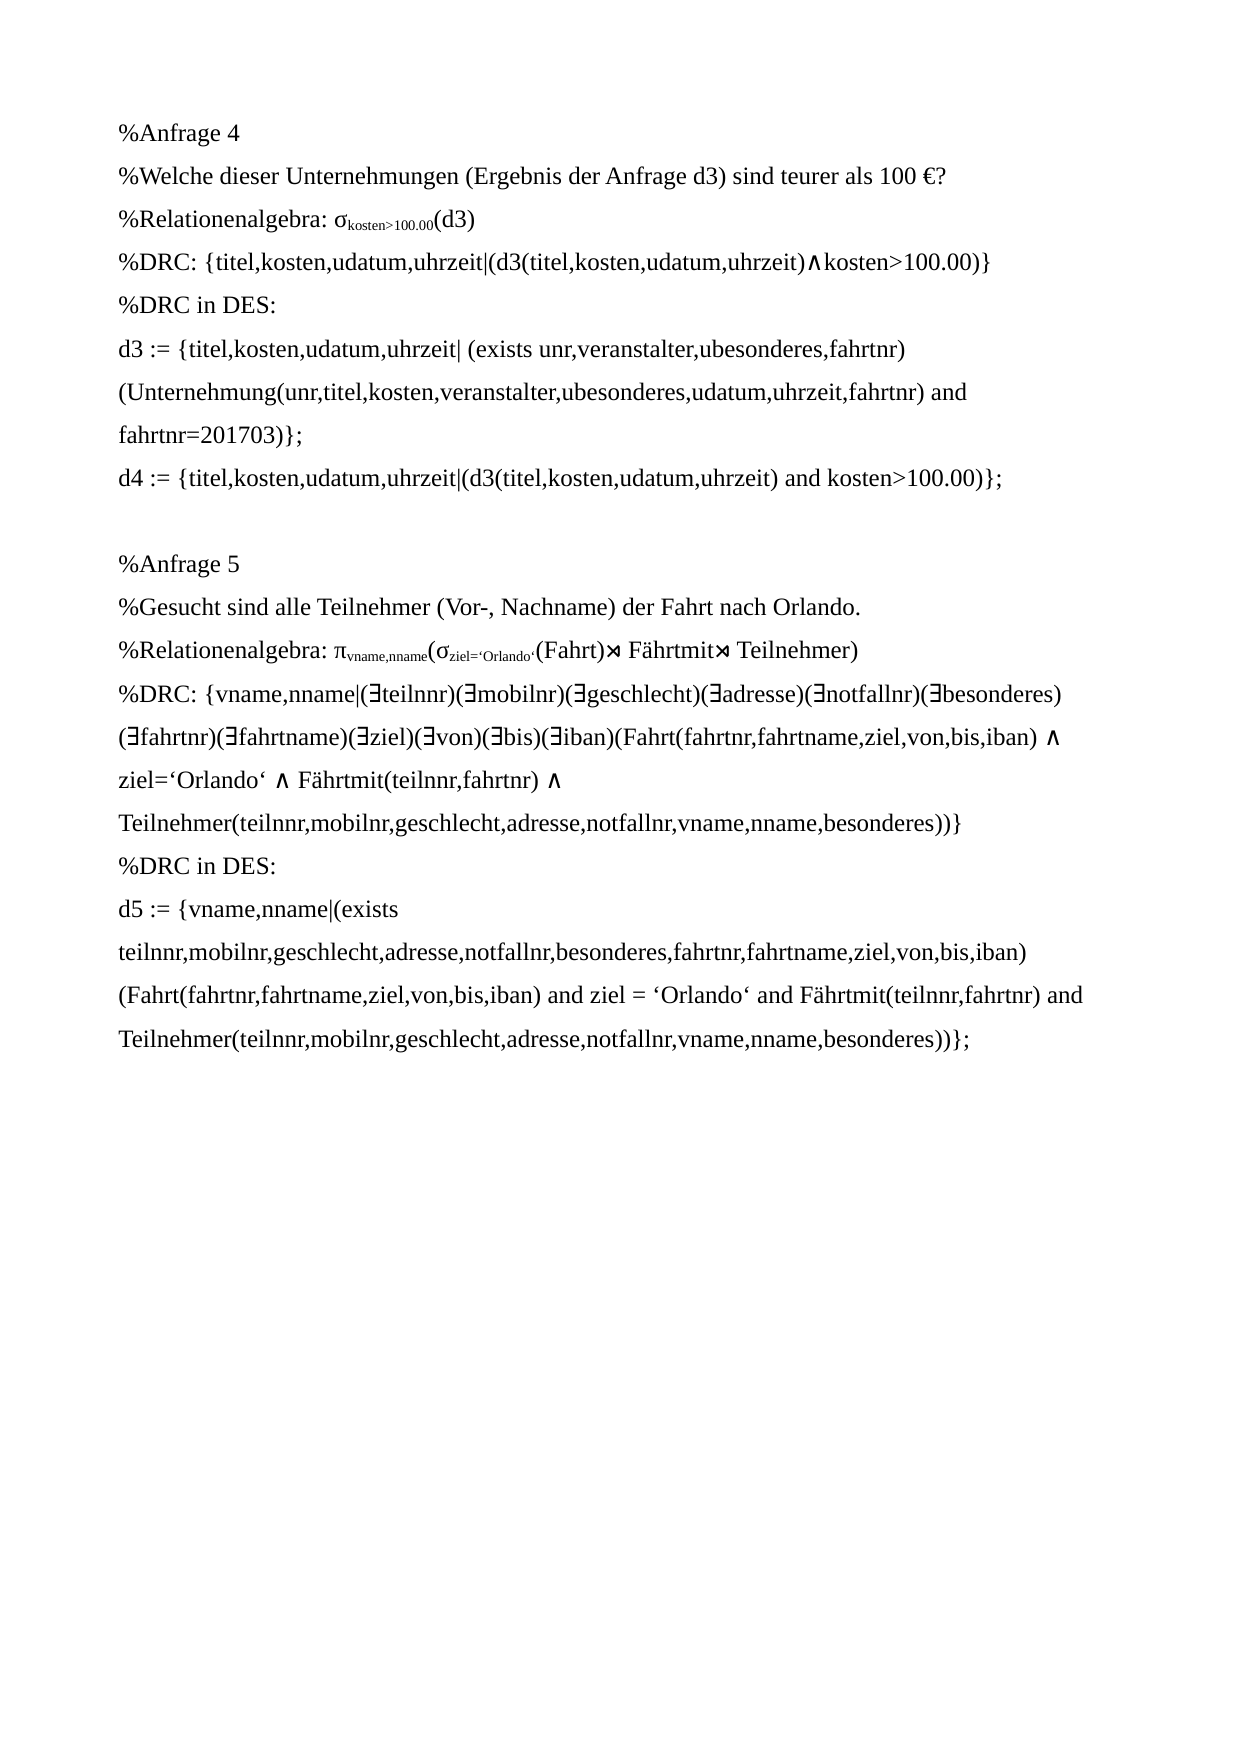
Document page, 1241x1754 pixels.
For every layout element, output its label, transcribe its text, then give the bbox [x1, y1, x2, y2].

text %Relationenalgebra: σkosten>100.00(d3) [118, 204, 1122, 233]
text %Anfrage 4 [118, 118, 1122, 147]
text %DRC in DES: [118, 851, 1122, 880]
text %Welche dieser Unternehmungen (Ergebnis der Anfrage d3) sind teurer als 100 €? [118, 161, 1122, 190]
text d5 := {vname,nname|(exists teilnnr,mobilnr,geschlecht,adresse,notfallnr,besonderes,fahrtnr,fahrtname,ziel,von,bis,iban)(Fahrt(fahrtnr,fahrtname,ziel,von,bis,iban) and ziel = ‘Orlando‘ and Fährtmit(teilnnr,fahrtnr) and Teilnehmer(teilnnr,mobilnr,geschlecht,adresse,notfallnr,vname,nname,besonderes))}; [118, 894, 1122, 1052]
text d4 := {titel,kosten,udatum,uhrzeit|(d3(titel,kosten,udatum,uhrzeit) and kosten>100.00)}; [118, 463, 1122, 492]
text %Gesucht sind alle Teilnehmer (Vor-, Nachname) der Fahrt nach Orlando. [118, 592, 1122, 621]
text %DRC: {titel,kosten,udatum,uhrzeit|(d3(titel,kosten,udatum,uhrzeit)∧kosten>100.00)} [118, 247, 1122, 276]
text d3 := {titel,kosten,udatum,uhrzeit| (exists unr,veranstalter,ubesonderes,fahrtnr)(Unternehmung(unr,titel,kosten,veranstalter,ubesonderes,udatum,uhrzeit,fahrtnr) and fahrtnr=201703)}; [118, 334, 1122, 449]
text %DRC in DES: [118, 291, 1122, 319]
text %Anfrage 5 [118, 549, 1122, 578]
text %DRC: {vname,nname|(∃teilnnr)(∃mobilnr)(∃geschlecht)(∃adresse)(∃notfallnr)(∃besonderes)(∃fahrtnr)(∃fahrtname)(∃ziel)(∃von)(∃bis)(∃iban)(Fahrt(fahrtnr,fahrtname,ziel,von,bis,iban) ∧ ziel=‘Orlando‘ ∧ Fährtmit(teilnnr,fahrtnr) ∧ Teilnehmer(teilnnr,mobilnr,geschlecht,adresse,notfallnr,vname,nname,besonderes))} [118, 679, 1122, 837]
text %Relationenalgebra: πvname,nname(σziel=‘Orlando‘(Fahrt)⋊ Fährtmit⋊ Teilnehmer) [118, 636, 1122, 664]
